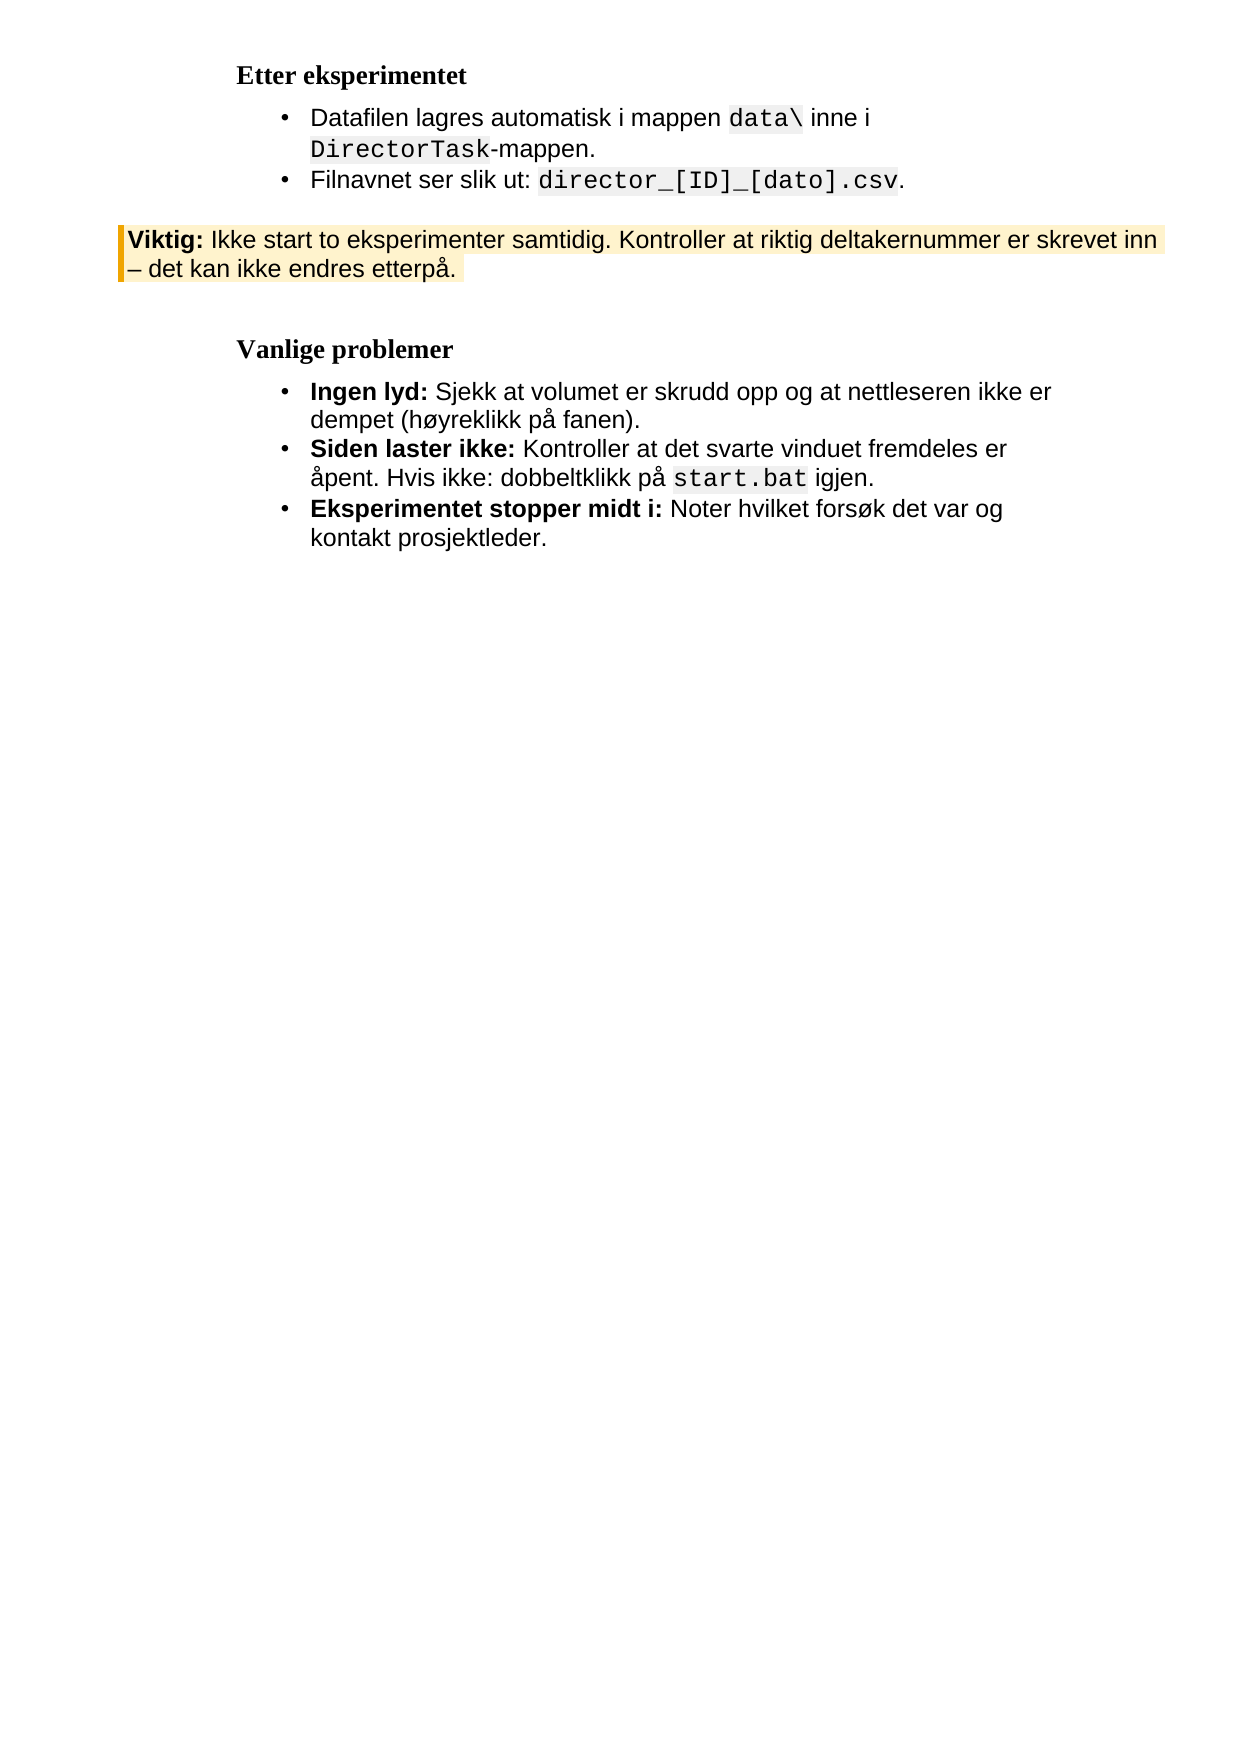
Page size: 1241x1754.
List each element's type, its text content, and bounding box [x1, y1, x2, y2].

list Eksperimentet stopper midt i: Noter hvilket forsøk det var og kontakt prosjektleder. [281, 494, 1063, 551]
list Datafilen lagres automatisk i mappen data\ inne i DirectorTask-mappen. [281, 103, 1063, 164]
subtitle Etter eksperimentet [236, 59, 1063, 90]
list Siden laster ikke: Kontroller at det svarte vinduet fremdeles er åpent. Hvis ikke: dobbeltklikk på start.bat igjen. [281, 434, 1063, 494]
subtitle Vanlige problemer [236, 333, 1063, 364]
text Viktig: Ikke start to eksperimenter samtidig. Kontroller at riktig deltakernummer er skrevet inn – det kan ikke endres etterpå. [124, 225, 1181, 282]
list Filnavnet ser slik ut: director_[ID]_[dato].csv. [281, 164, 1063, 196]
list Ingen lyd: Sjekk at volumet er skrudd opp og at nettleseren ikke er dempet (høyreklikk på fanen). [281, 376, 1063, 434]
